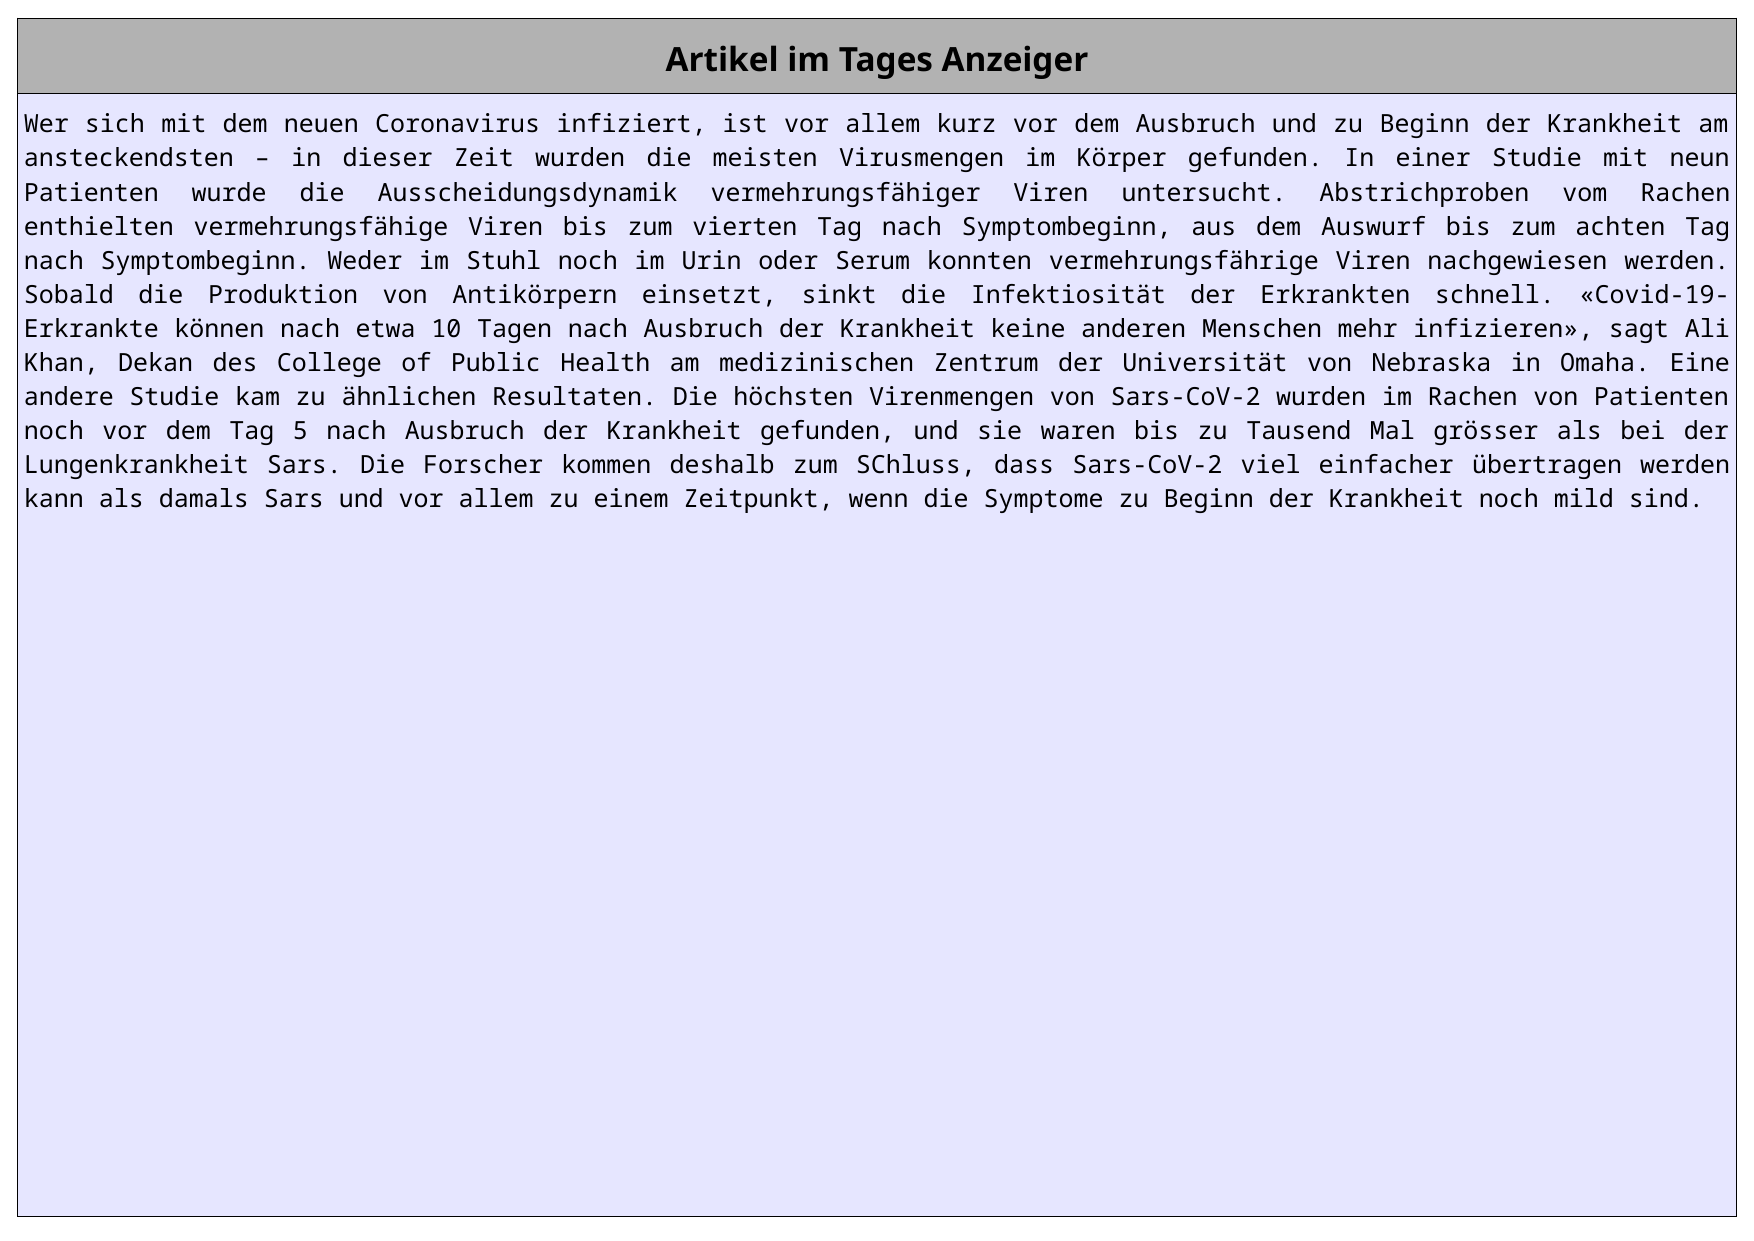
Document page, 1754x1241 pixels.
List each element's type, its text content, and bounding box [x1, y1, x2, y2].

table_cell Artikel im Tages Anzeiger [18, 19, 1736, 93]
table_cell Wer sich mit dem neuen Coronavirus infiziert, ist vor allem kurz vor dem Ausbruch und zu Beginn der Krankheit am ansteckendsten – in dieser Zeit wurden die meisten Virusmengen im Körper gefunden. In einer Studie mit neun Patienten wurde die Ausscheidungsdynamik vermehrungsfähiger Viren untersucht. Abstrichproben vom Rachen enthielten vermehrungsfähige Viren bis zum vierten Tag nach Symptombeginn, aus dem Auswurf bis zum achten Tag nach Symptombeginn. Weder im Stuhl noch im Urin oder Serum konnten vermehrungsfährige Viren nachgewiesen werden. Sobald die Produktion von Antikörpern einsetzt, sinkt die Infektiosität der Erkrankten schnell. «Covid-19-Erkrankte können nach etwa 10 Tagen nach Ausbruch der Krankheit keine anderen Menschen mehr infizieren», sagt Ali Khan, Dekan des College of Public Health am medizinischen Zentrum der Universität von Nebraska in Omaha. Eine andere Studie kam zu ähnlichen Resultaten. Die höchsten Virenmengen von Sars-CoV-2 wurden im Rachen von Patienten noch vor dem Tag 5 nach Ausbruch der Krankheit gefunden, und sie waren bis zu Tausend Mal grösser als bei der Lungenkrankheit Sars. Die Forscher kommen deshalb zum SChluss, dass Sars-CoV-2 viel einfacher übertragen werden kann als damals Sars und vor allem zu einem Zeitpunkt, wenn die Symptome zu Beginn der Krankheit noch mild sind. [18, 94, 1736, 1216]
